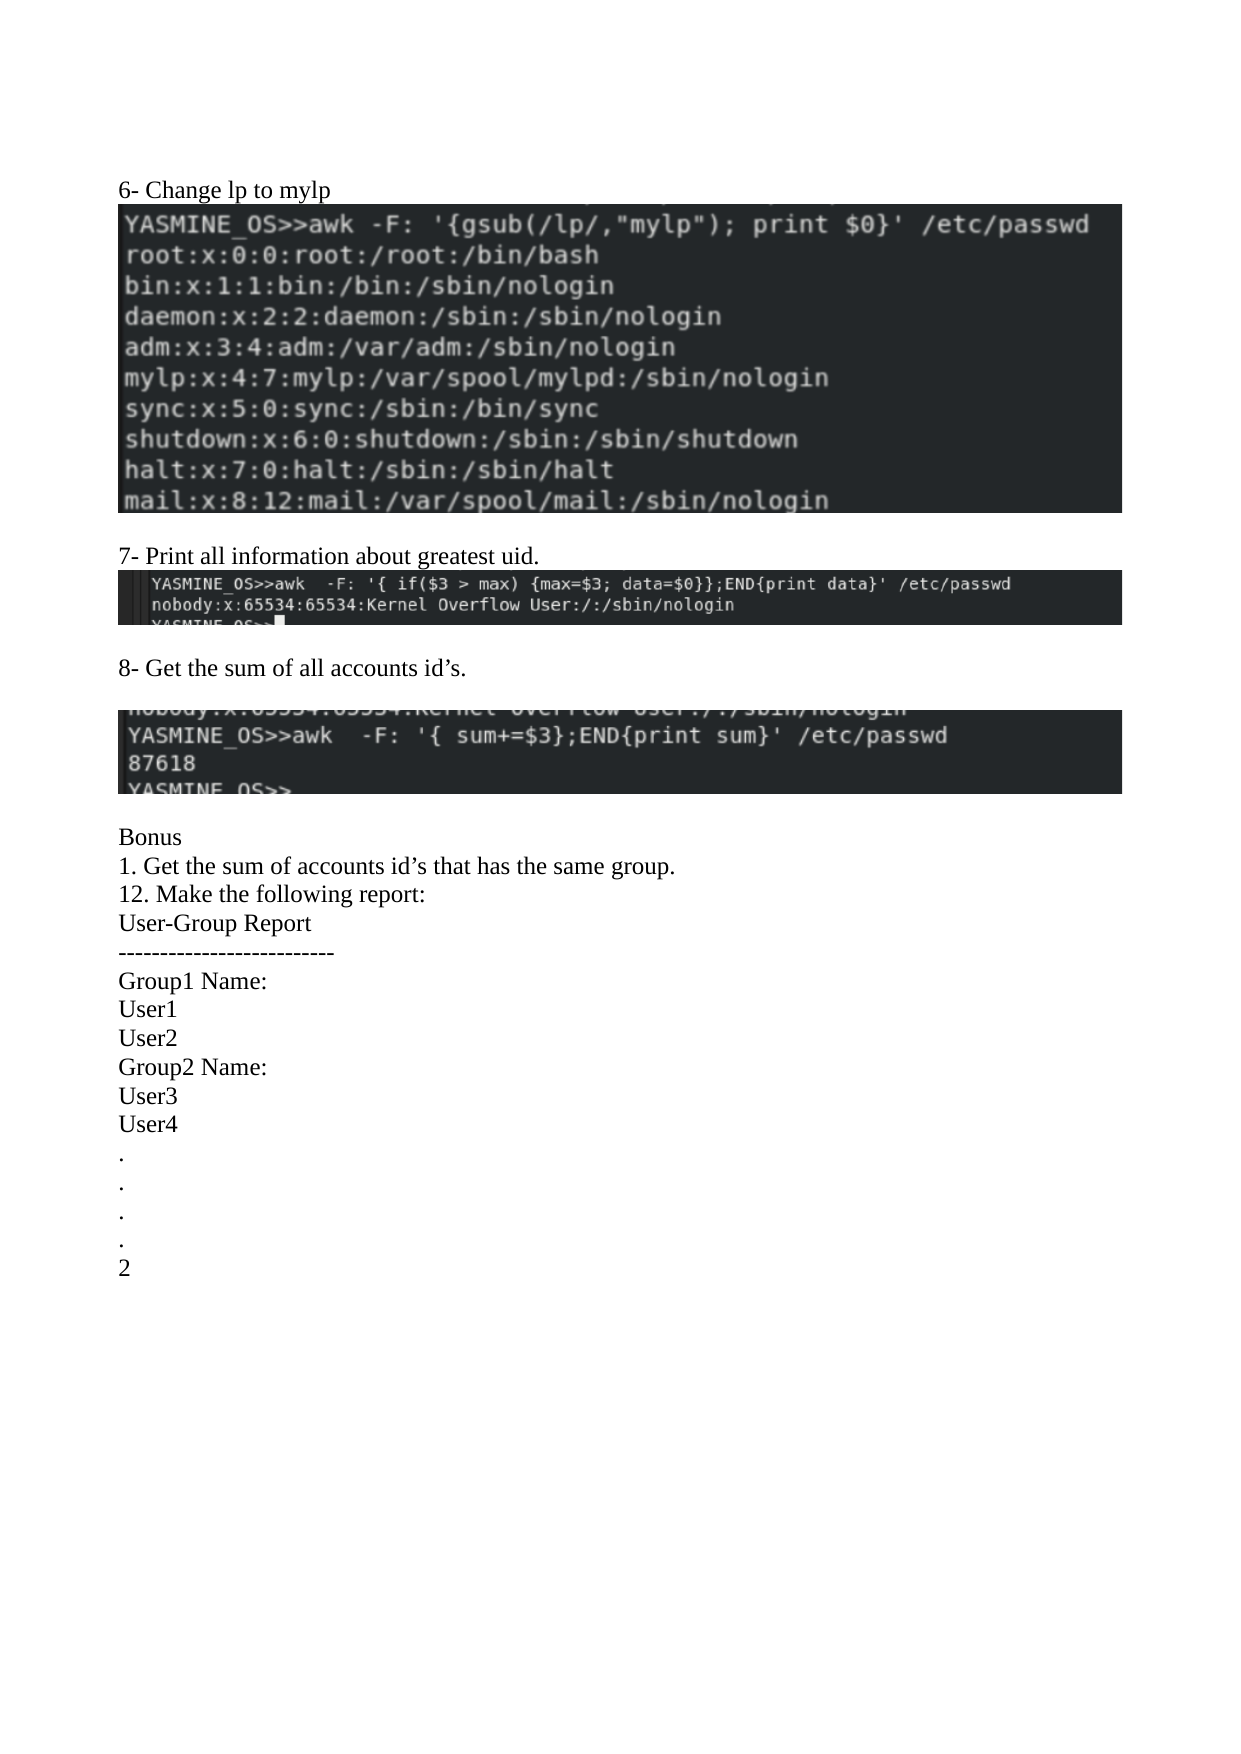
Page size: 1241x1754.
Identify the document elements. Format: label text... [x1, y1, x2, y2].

picture [118, 570, 1123, 625]
picture [118, 710, 1123, 794]
text User-Group Report [118, 908, 1122, 937]
text 1. Get the sum of accounts id’s that has the same group. [118, 851, 1122, 879]
text User1 [118, 994, 1122, 1023]
text Bonus [118, 822, 1122, 851]
text User2 [118, 1023, 1122, 1052]
text Group1 Name: [118, 966, 1122, 994]
text . [118, 1196, 1122, 1224]
text User3 [118, 1081, 1122, 1109]
text 7- Print all information about greatest uid. [118, 541, 1122, 570]
text -------------------------- [118, 937, 1122, 966]
text . [118, 1138, 1122, 1167]
text . [118, 1224, 1122, 1253]
picture [118, 204, 1123, 513]
text 8- Get the sum of all accounts id’s. [118, 653, 1122, 682]
text User4 [118, 1109, 1122, 1138]
text 2 [118, 1253, 1122, 1282]
text 6- Change lp to mylp [118, 176, 1122, 204]
text . [118, 1167, 1122, 1196]
text 12. Make the following report: [118, 879, 1122, 908]
text Group2 Name: [118, 1052, 1122, 1081]
